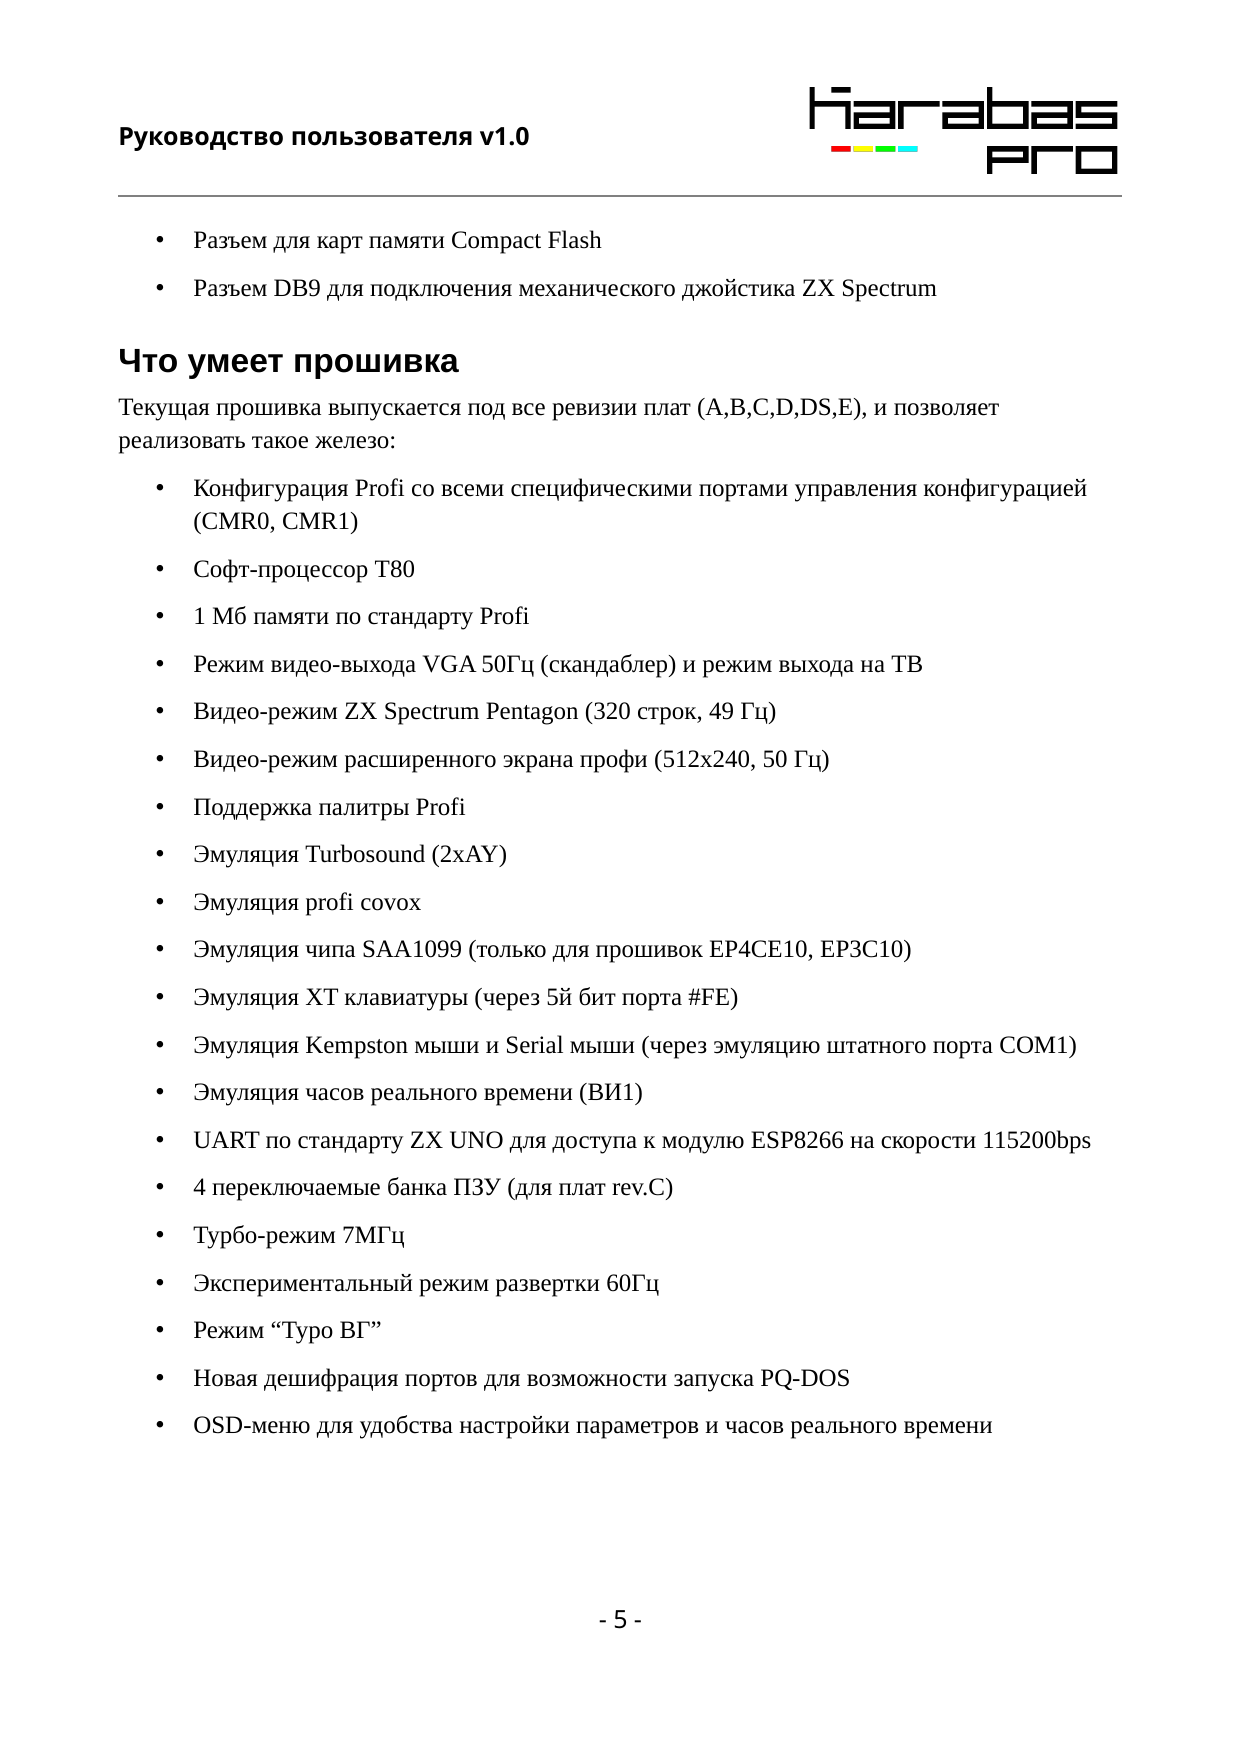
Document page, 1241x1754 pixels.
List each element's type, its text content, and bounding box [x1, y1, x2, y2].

list Эмуляция XT клавиатуры (через 5й бит порта #FE) [156, 982, 1122, 1011]
picture [809, 84, 1120, 174]
list Эмуляция часов реального времени (ВИ1) [156, 1077, 1122, 1106]
list Видео-режим расширенного экрана профи (512x240, 50 Гц) [156, 744, 1122, 773]
list Конфигурация Profi со всеми специфическими портами управления конфигурацией (CMR0, CMR1) [156, 473, 1122, 535]
list 1 Мб памяти по стандарту Profi [156, 601, 1122, 630]
subtitle Что умеет прошивка [118, 341, 1122, 380]
list Экспериментальный режим развертки 60Гц [156, 1268, 1122, 1296]
list Разъем DB9 для подключения механического джойстика ZX Spectrum [156, 273, 1122, 302]
list Разъем для карт памяти Compact Flash [156, 225, 1122, 254]
list Эмуляция Turbosound (2xAY) [156, 839, 1122, 868]
list Поддержка палитры Profi [156, 792, 1122, 820]
text Текущая прошивка выпускается под все ревизии плат (A,B,C,D,DS,E), и позволяет реализовать такое железо: [118, 392, 1122, 454]
list Режим “Туро ВГ” [156, 1315, 1122, 1344]
list UART по стандарту ZX UNO для доступа к модулю ESP8266 на скорости 115200bps [156, 1125, 1122, 1154]
list 4 переключаемые банка ПЗУ (для плат rev.C) [156, 1172, 1122, 1201]
list Режим видео-выхода VGA 50Гц (скандаблер) и режим выхода на ТВ [156, 649, 1122, 678]
list Видео-режим ZX Spectrum Pentagon (320 строк, 49 Гц) [156, 696, 1122, 725]
list Софт-процессор T80 [156, 554, 1122, 582]
list Эмуляция profi covox [156, 887, 1122, 916]
list Турбо-режим 7МГц [156, 1220, 1122, 1249]
list OSD-меню для удобства настройки параметров и часов реального времени [156, 1411, 1122, 1439]
list Эмуляция Kempston мыши и Serial мыши (через эмуляцию штатного порта COM1) [156, 1030, 1122, 1058]
list Эмуляция чипа SAA1099 (только для прошивок EP4CE10, EP3C10) [156, 934, 1122, 963]
list Новая дешифрация портов для возможности запуска PQ-DOS [156, 1363, 1122, 1392]
